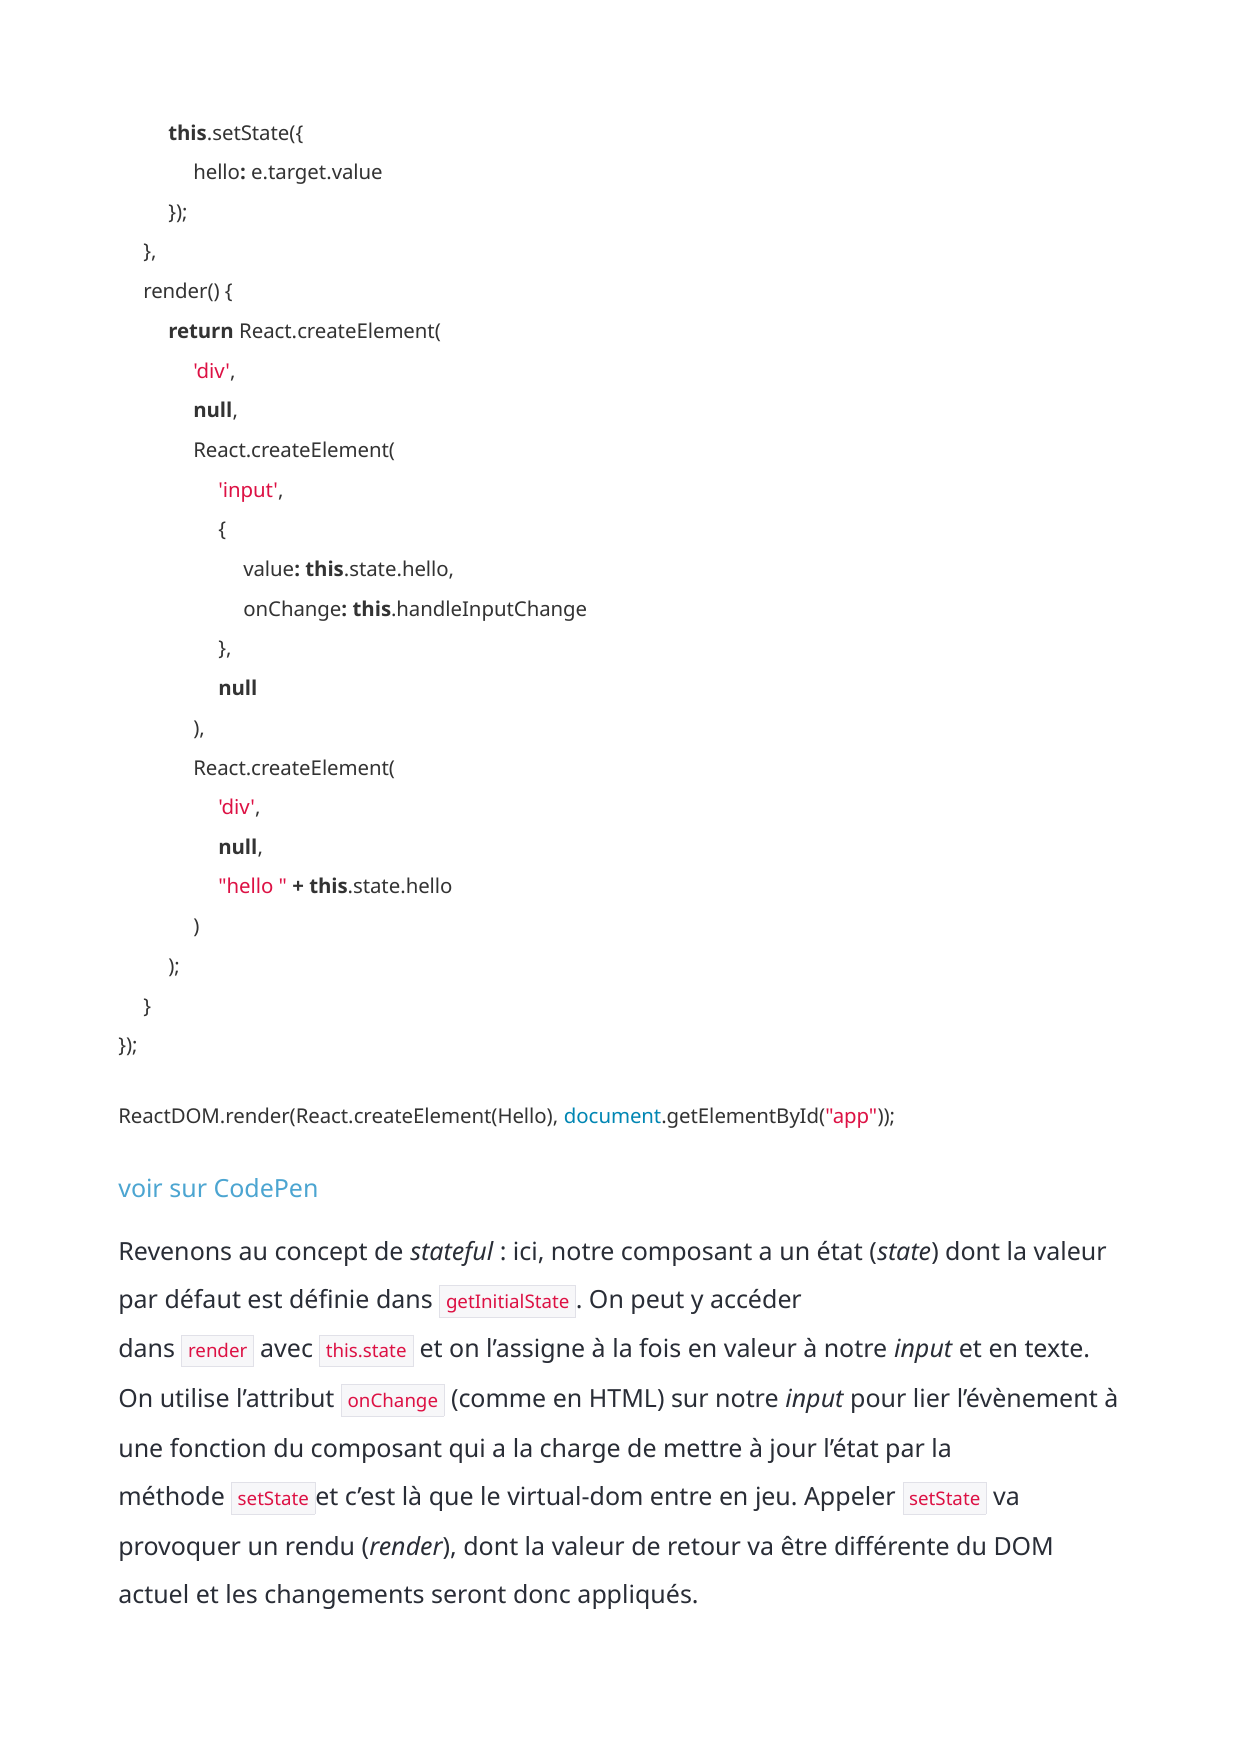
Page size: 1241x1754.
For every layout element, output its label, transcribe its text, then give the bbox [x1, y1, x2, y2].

text null [118, 674, 1122, 702]
text this.setState({ [118, 118, 1122, 146]
text 'div', [118, 793, 1122, 821]
text ); [118, 952, 1122, 979]
text null, [118, 832, 1122, 861]
text } [118, 991, 1122, 1019]
text render() { [118, 277, 1122, 305]
text return React.createElement( [118, 317, 1122, 344]
text }); [118, 197, 1122, 226]
text null, [118, 396, 1122, 424]
text "hello " + this.state.hello [118, 872, 1122, 900]
text }, [118, 237, 1122, 265]
text hello: e.target.value [118, 158, 1122, 186]
text 'input', [118, 475, 1122, 503]
text value: this.state.hello, [118, 555, 1122, 583]
text ), [118, 713, 1122, 741]
text { [118, 515, 1122, 543]
text }, [118, 634, 1122, 662]
text }); [118, 1031, 1122, 1059]
text voir sur CodePen [118, 1170, 1122, 1204]
text Revenons au concept de stateful : ici, notre composant a un état (state) dont la valeur par défaut est définie dans getInitialState. On peut y accéder dans render avec this.state et on l’assigne à la fois en valeur à notre input et en texte. On utilise l’attribut onChange (comme en HTML) sur notre input pour lier l’évènement à une fonction du composant qui a la charge de mettre à jour l’état par la méthode setStateet c’est là que le virtual-dom entre en jeu. Appeler setState va provoquer un rendu (render), dont la valeur de retour va être différente du DOM actuel et les changements seront donc appliqués. [118, 1233, 1122, 1611]
text ) [118, 912, 1122, 940]
text React.createElement( [118, 753, 1122, 781]
text React.createElement( [118, 436, 1122, 464]
text 'div', [118, 356, 1122, 384]
text onChange: this.handleInputChange [118, 594, 1122, 622]
text ReactDOM.render(React.createElement(Hello), document.getElementById("app")); [118, 1101, 1122, 1129]
